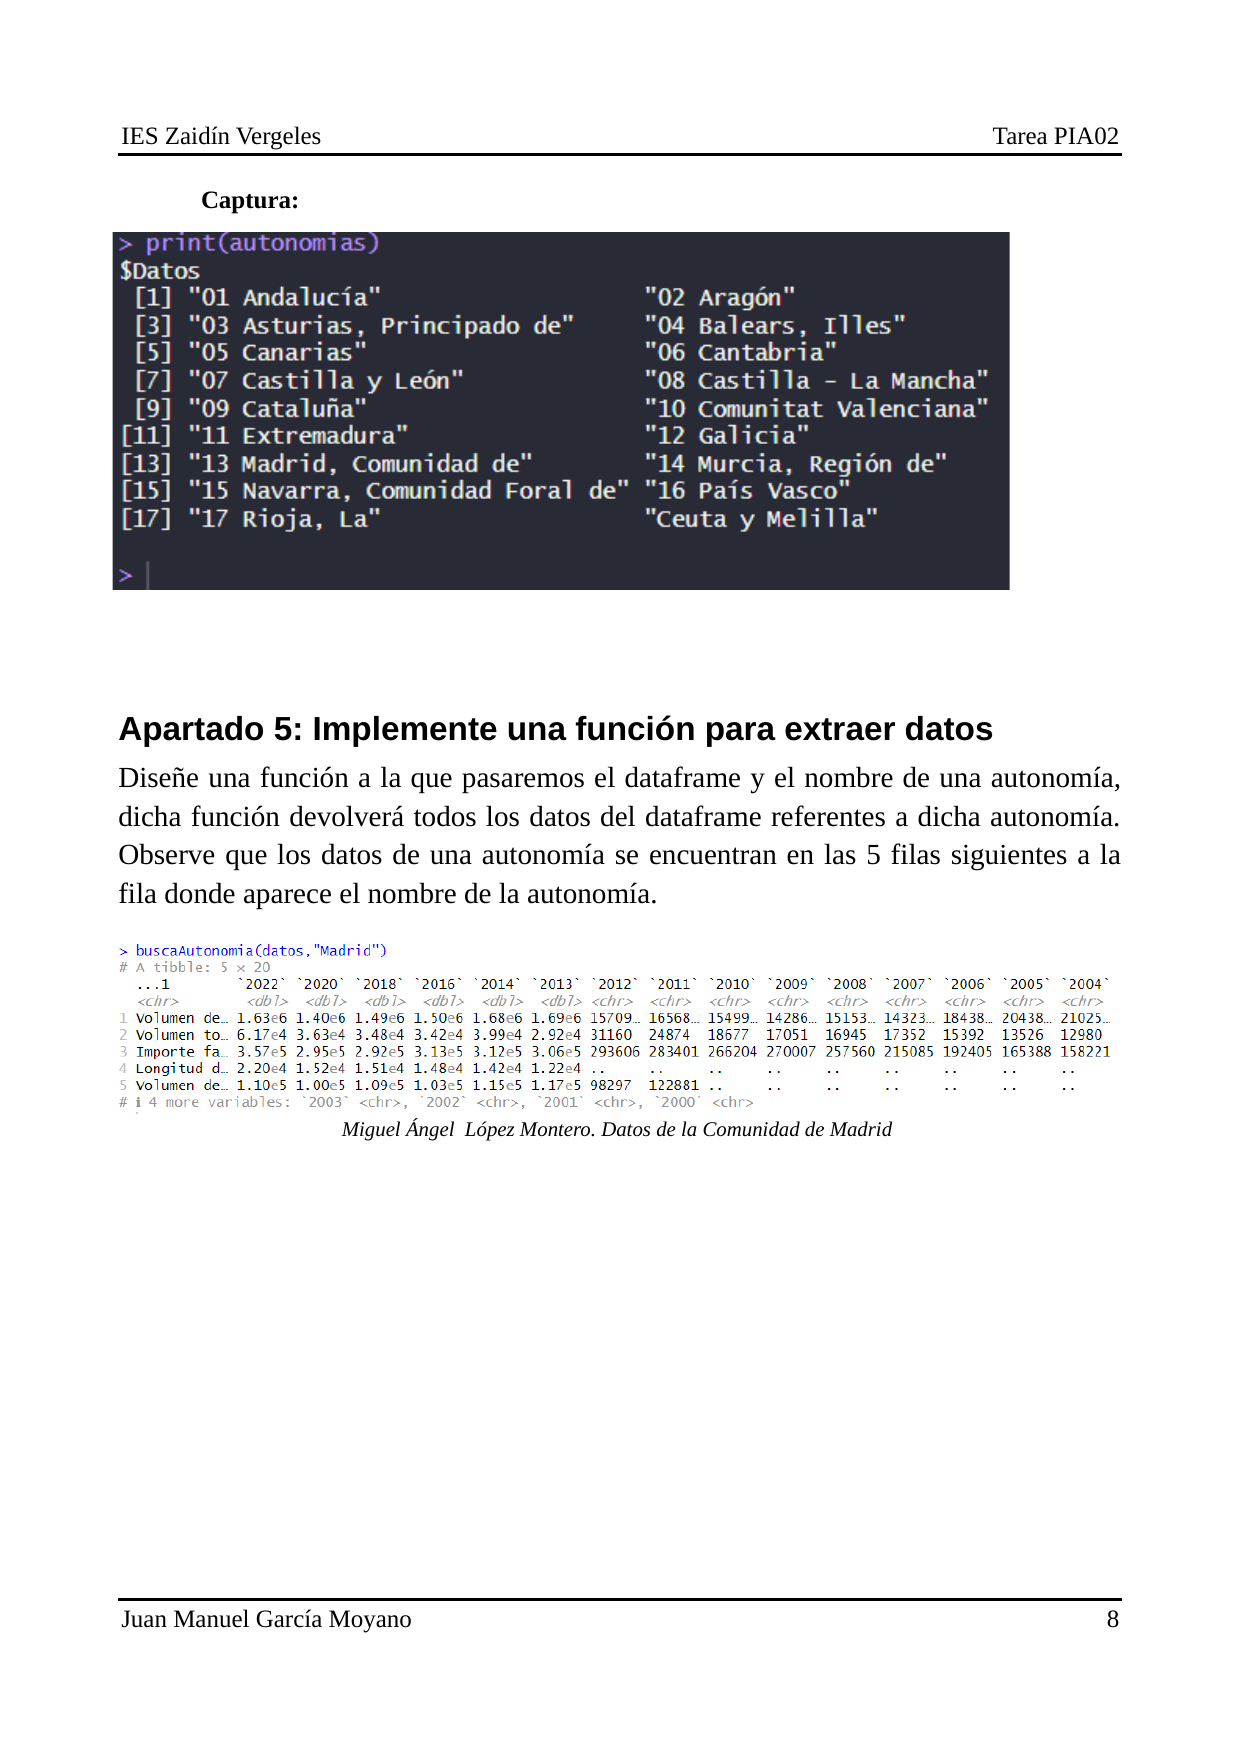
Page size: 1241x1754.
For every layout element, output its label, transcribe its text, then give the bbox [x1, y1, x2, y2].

picture [118, 941, 1123, 1114]
text Miguel Ángel López Montero. Datos de la Comunidad de Madrid [118, 1114, 1122, 1142]
text Diseñe una función a la que pasaremos el dataframe y el nombre de una autonomía, dicha función devolverá todos los datos del dataframe referentes a dicha autonomía. Observe que los datos de una autonomía se encuentran en las 5 filas siguientes a la fila donde aparece el nombre de la autonomía. [118, 760, 1122, 909]
subtitle Apartado 5: Implemente una función para extraer datos [118, 709, 1122, 748]
picture [112, 232, 1010, 590]
text Captura: [118, 185, 1122, 214]
